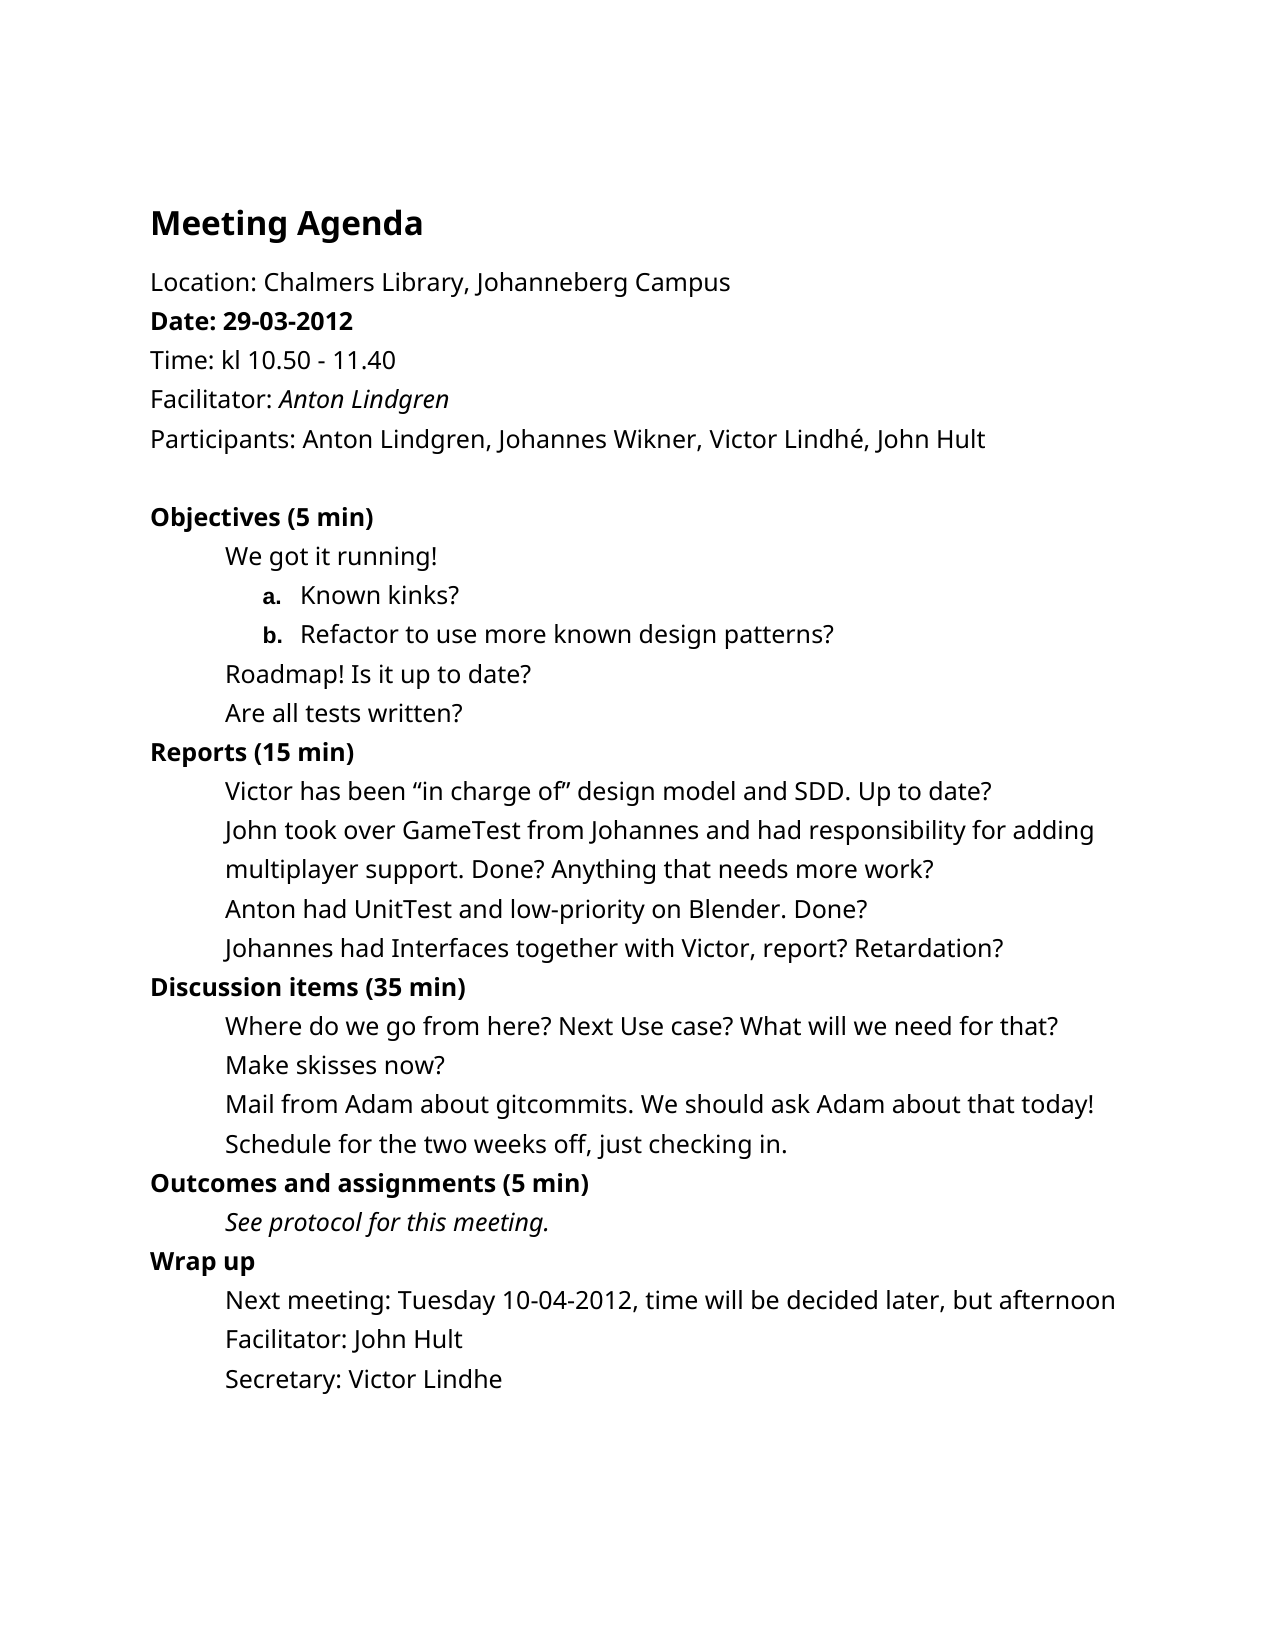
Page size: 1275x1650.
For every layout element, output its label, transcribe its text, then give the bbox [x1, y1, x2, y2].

text Time: kl 10.50 - 11.40 [150, 343, 1125, 377]
text Facilitator: John Hult [150, 1322, 1125, 1356]
text Participants: Anton Lindgren, Johannes Wikner, Victor Lindhé, John Hult [150, 421, 1125, 455]
text Where do we go from here? Next Use case? What will we need for that? Make skisses now? [225, 1009, 1125, 1082]
text Roadmap! Is it up to date? [150, 656, 1125, 690]
text Secretary: Victor Lindhe [150, 1361, 1125, 1395]
text Reports (15 min) [150, 735, 1125, 769]
text Objectives (5 min) [150, 500, 1125, 534]
text Next meeting: Tuesday 10-04-2012, time will be decided later, but afternoon [150, 1283, 1125, 1317]
text Location: Chalmers Library, Johanneberg Campus [150, 265, 1125, 299]
list Known kinks? [262, 578, 1125, 612]
text Outcomes and assignments (5 min) [150, 1166, 1125, 1199]
text See protocol for this meeting. [150, 1205, 1125, 1239]
text Discussion items (35 min) [150, 970, 1125, 1004]
text Mail from Adam about gitcommits. We should ask Adam about that today! [225, 1087, 1125, 1121]
list Refactor to use more known design patterns? [262, 617, 1125, 651]
text Schedule for the two weeks off, just checking in. [225, 1126, 1125, 1160]
text Wrap up [150, 1244, 1125, 1278]
text Johannes had Interfaces together with Victor, report? Retardation? [225, 931, 1125, 964]
text We got it running! [150, 539, 1125, 573]
text Anton had UnitTest and low-priority on Blender. Done? [225, 891, 1125, 925]
text Date: 29-03-2012 [150, 304, 1125, 338]
text Facilitator: Anton Lindgren [150, 382, 1125, 416]
text Victor has been “in charge of” design model and SDD. Up to date? [225, 774, 1125, 808]
text Are all tests written? [150, 696, 1125, 729]
text John took over GameTest from Johannes and had responsibility for adding multiplayer support. Done? Anything that needs more work? [225, 813, 1125, 886]
subtitle Meeting Agenda [150, 200, 1125, 245]
